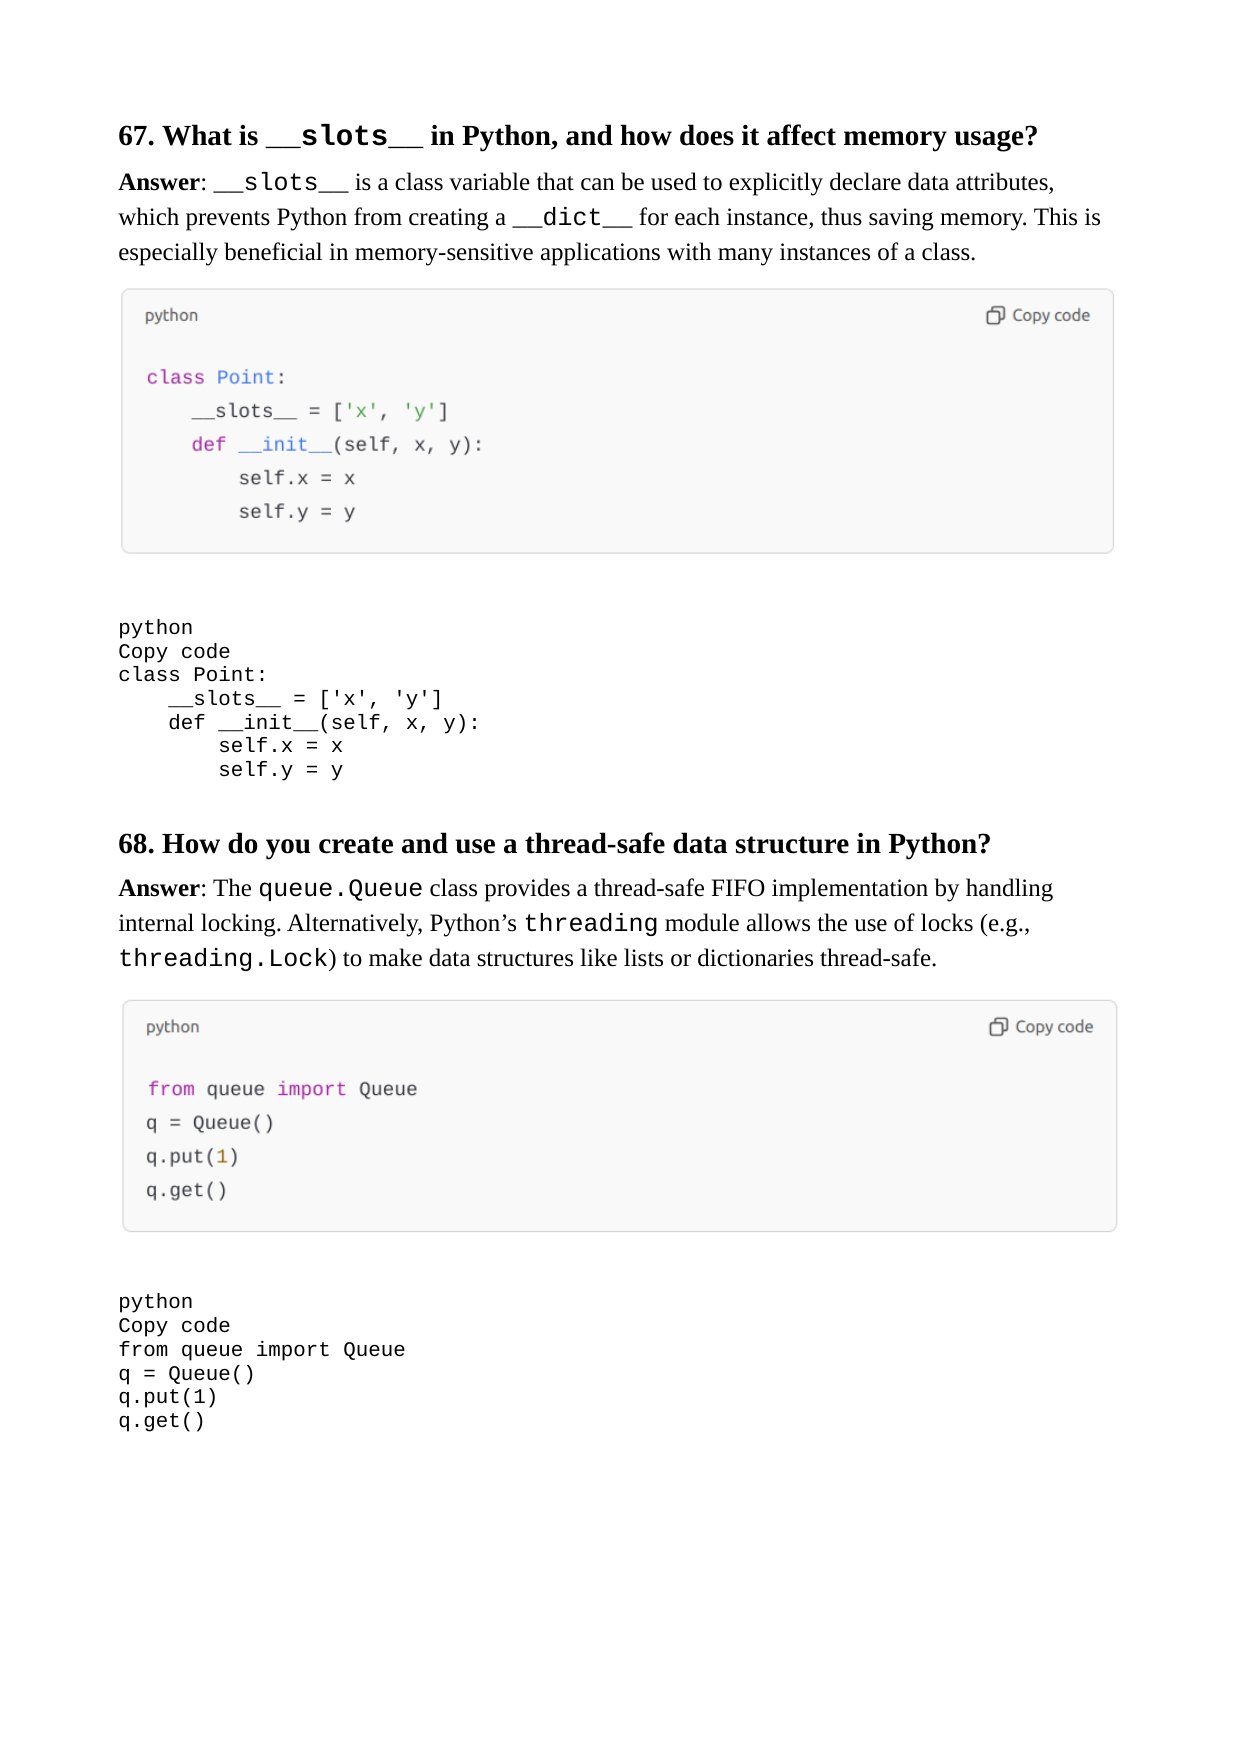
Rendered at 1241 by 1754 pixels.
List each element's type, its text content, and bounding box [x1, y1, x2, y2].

text Answer: The queue.Queue class provides a thread-safe FIFO implementation by handling internal locking. Alternatively, Python’s threading module allows the use of locks (e.g., threading.Lock) to make data structures like lists or dictionaries thread-safe. [118, 873, 1122, 974]
text from queue import Queue [118, 1339, 1122, 1362]
text Copy code [118, 1315, 1122, 1339]
text self.y = y [118, 759, 1122, 783]
text self.x = x [118, 735, 1122, 759]
text python [118, 617, 1122, 641]
picture [118, 284, 1123, 566]
text q = Queue() [118, 1362, 1122, 1386]
subtitle 68. How do you create and use a thread-safe data structure in Python? [118, 827, 1122, 860]
subtitle 67. What is __slots__ in Python, and how does it affect memory usage? [118, 118, 1122, 154]
text Answer: __slots__ is a class variable that can be used to explicitly declare data attributes, which prevents Python from creating a __dict__ for each instance, thus saving memory. This is especially beneficial in memory-sensitive applications with many instances of a class. [118, 167, 1122, 266]
picture [118, 992, 1123, 1240]
text q.put(1) [118, 1386, 1122, 1410]
text def __init__(self, x, y): [118, 712, 1122, 735]
text __slots__ = ['x', 'y'] [118, 688, 1122, 712]
text python [118, 1292, 1122, 1315]
text class Point: [118, 664, 1122, 688]
text q.get() [118, 1410, 1122, 1433]
text Copy code [118, 641, 1122, 664]
